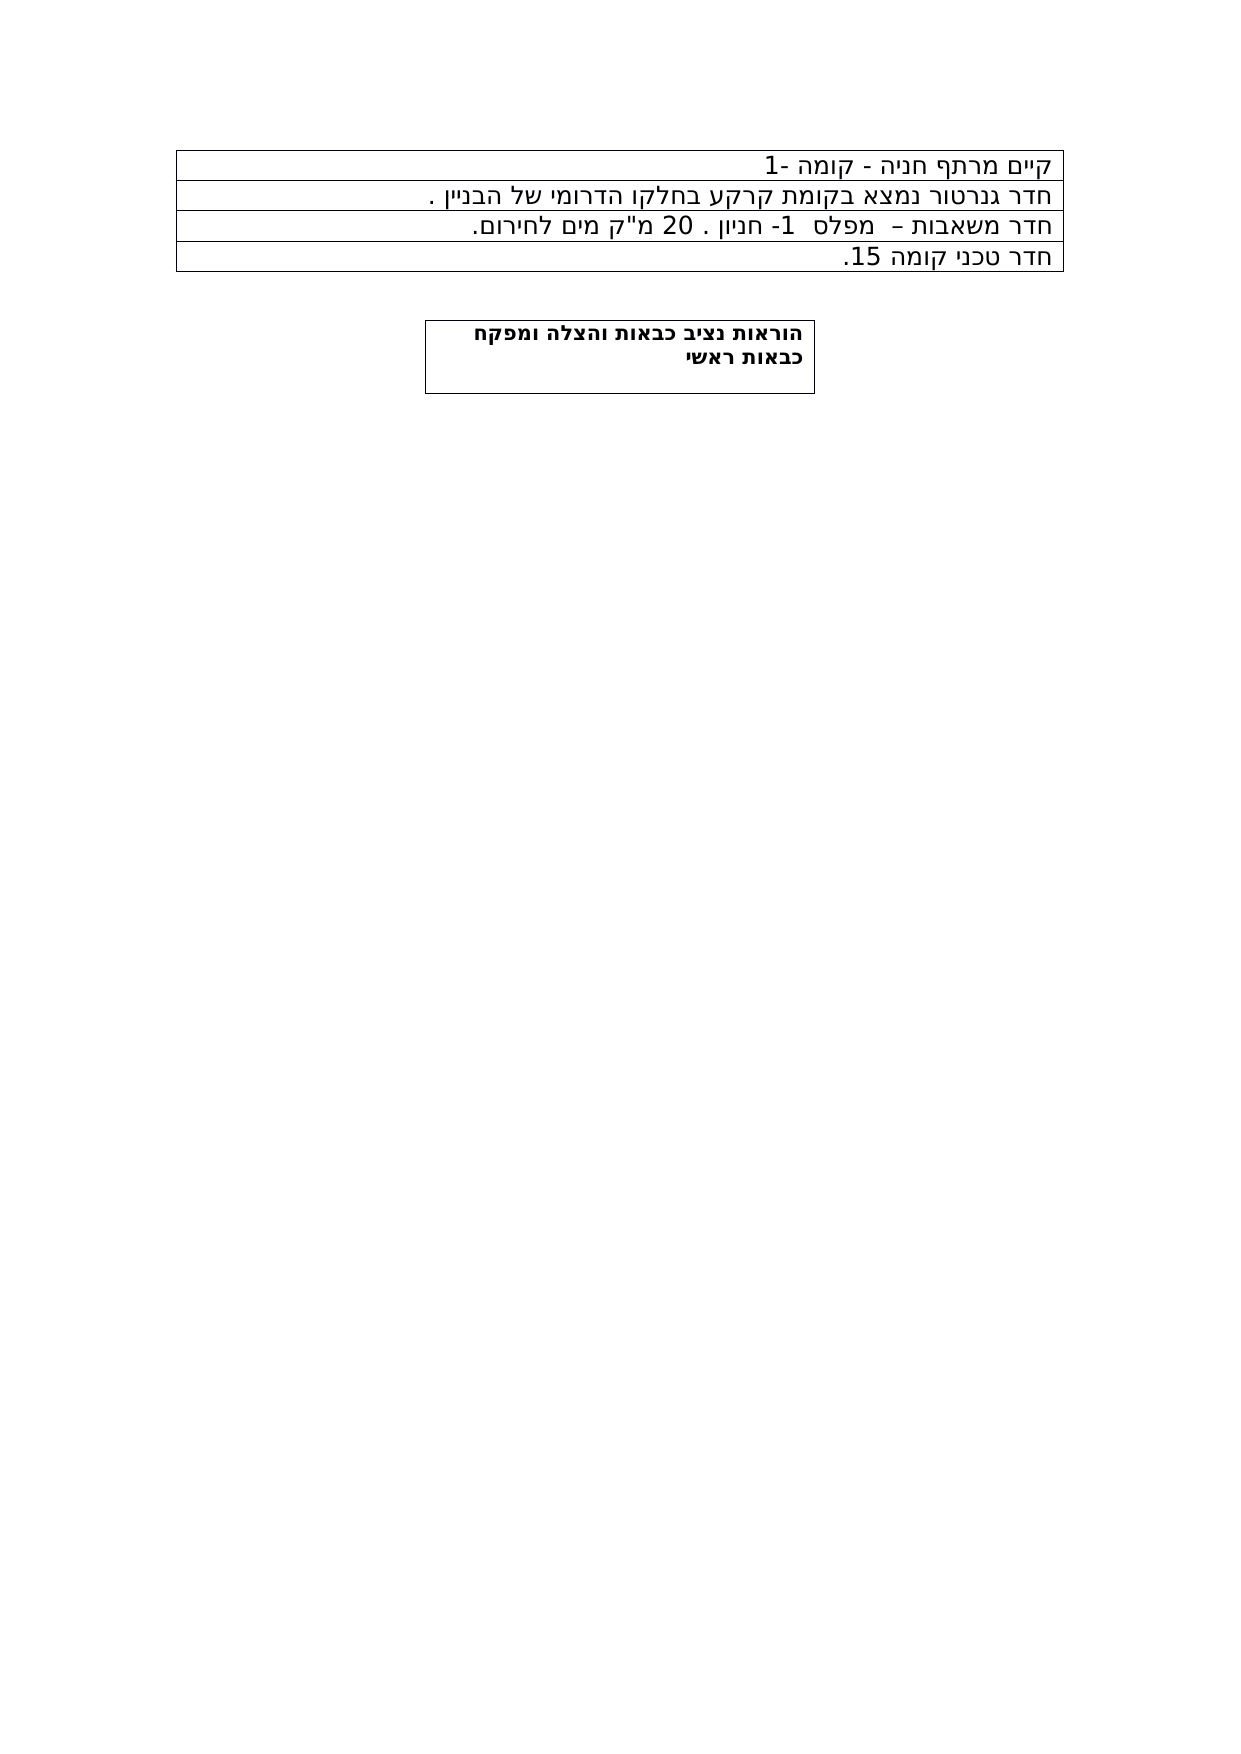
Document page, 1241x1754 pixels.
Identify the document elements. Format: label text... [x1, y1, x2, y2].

table_cell חדר טכני קומה 15. [177, 242, 1063, 271]
table_header הוראות נציב כבאות והצלה ומפקח כבאות ראשי [426, 321, 814, 393]
table_cell חדר משאבות – מפלס 1- חניון . 20 מ"ק מים לחירום. [177, 211, 1063, 241]
table_header קיים מרתף חניה - קומה -1 [177, 151, 1063, 180]
table_cell חדר גנרטור נמצא בקומת קרקע בחלקו הדרומי של הבניין . [177, 181, 1063, 210]
